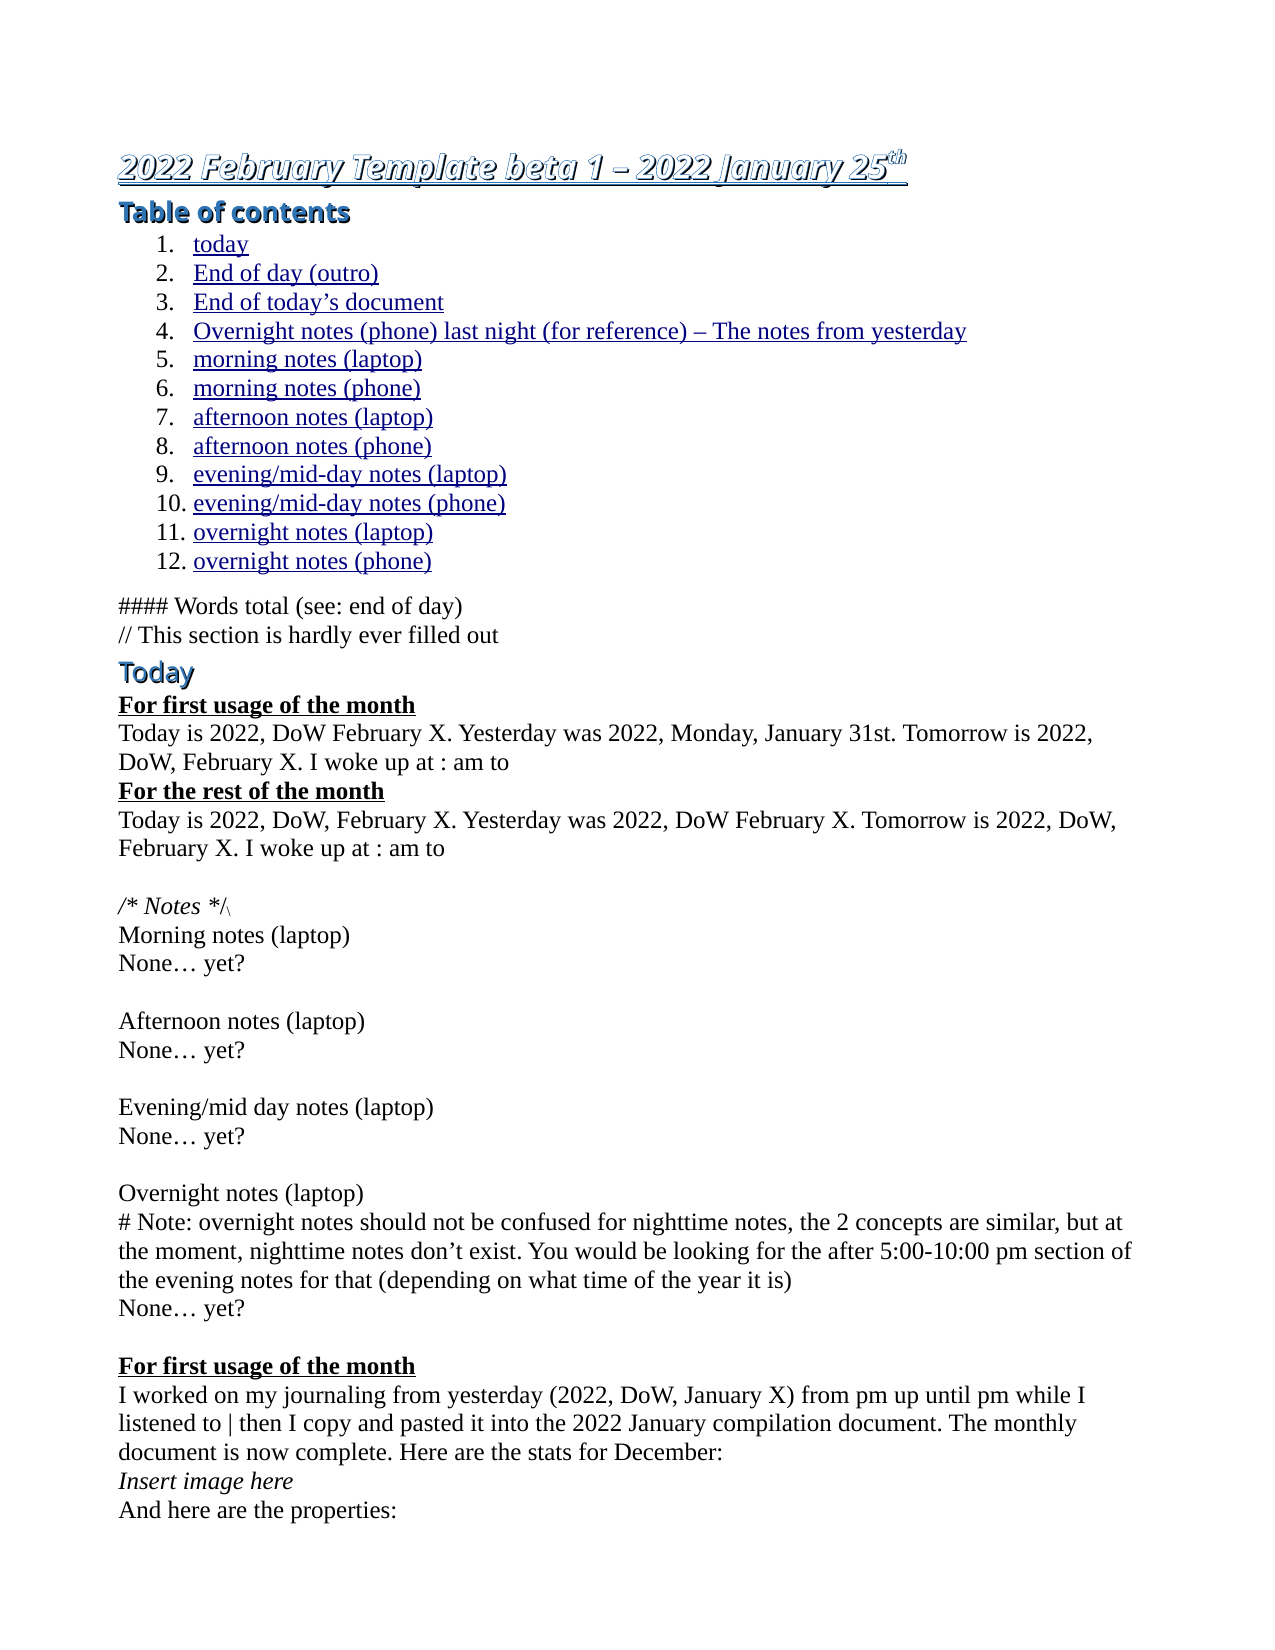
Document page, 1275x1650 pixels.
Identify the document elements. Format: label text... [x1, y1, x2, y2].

text And here are the properties: [118, 1495, 1157, 1523]
text None… yet? [118, 1293, 1157, 1322]
text # Note: overnight notes should not be confused for nighttime notes, the 2 concepts are similar, but at the moment, nighttime notes don’t exist. You would be looking for the after 5:00-10:00 pm section of the evening notes for that (depending on what time of the year it is) [118, 1207, 1157, 1293]
text Afternoon notes (laptop) [118, 1006, 1157, 1035]
text For first usage of the month [118, 1351, 1157, 1380]
list evening/mid-day notes (phone) [156, 488, 1157, 517]
text None… yet? [118, 1035, 1157, 1063]
subtitle Today [118, 653, 1157, 690]
list morning notes (phone) [156, 373, 1157, 402]
list End of day (outro) [156, 258, 1157, 287]
text Overnight notes (laptop) [118, 1178, 1157, 1207]
list End of today’s document [156, 287, 1157, 316]
text Morning notes (laptop) [118, 920, 1157, 948]
list overnight notes (laptop) [156, 517, 1157, 546]
list Overnight notes (phone) last night (for reference) – The notes from yesterday [156, 316, 1157, 344]
text Today is 2022, DoW, February X. Yesterday was 2022, DoW February X. Tomorrow is 2022, DoW, February X. I woke up at : am to [118, 805, 1157, 862]
list today [156, 229, 1157, 258]
list afternoon notes (laptop) [156, 402, 1157, 431]
text For the rest of the month [118, 776, 1157, 805]
text None… yet? [118, 1121, 1157, 1150]
list morning notes (laptop) [156, 344, 1157, 373]
text // This section is hardly ever filled out [118, 620, 1157, 649]
text None… yet? [118, 948, 1157, 977]
subtitle Table of contents [118, 193, 1157, 229]
text Insert image here [118, 1466, 1157, 1495]
text /* Notes */\ [118, 891, 1157, 920]
list afternoon notes (phone) [156, 431, 1157, 459]
text Evening/mid day notes (laptop) [118, 1092, 1157, 1121]
list evening/mid-day notes (laptop) [156, 459, 1157, 488]
text #### Words total (see: end of day) [118, 591, 1157, 620]
text I worked on my journaling from yesterday (2022, DoW, January X) from pm up until pm while I listened to | then I copy and pasted it into the 2022 January compilation document. The monthly document is now complete. Here are the stats for December: [118, 1380, 1157, 1466]
list overnight notes (phone) [156, 546, 1157, 574]
text For first usage of the month [118, 690, 1157, 718]
text Today is 2022, DoW February X. Yesterday was 2022, Monday, January 31st. Tomorrow is 2022, DoW, February X. I woke up at : am to [118, 718, 1157, 776]
subtitle 2022 February Template beta 1 – 2022 January 25th [118, 143, 1157, 188]
